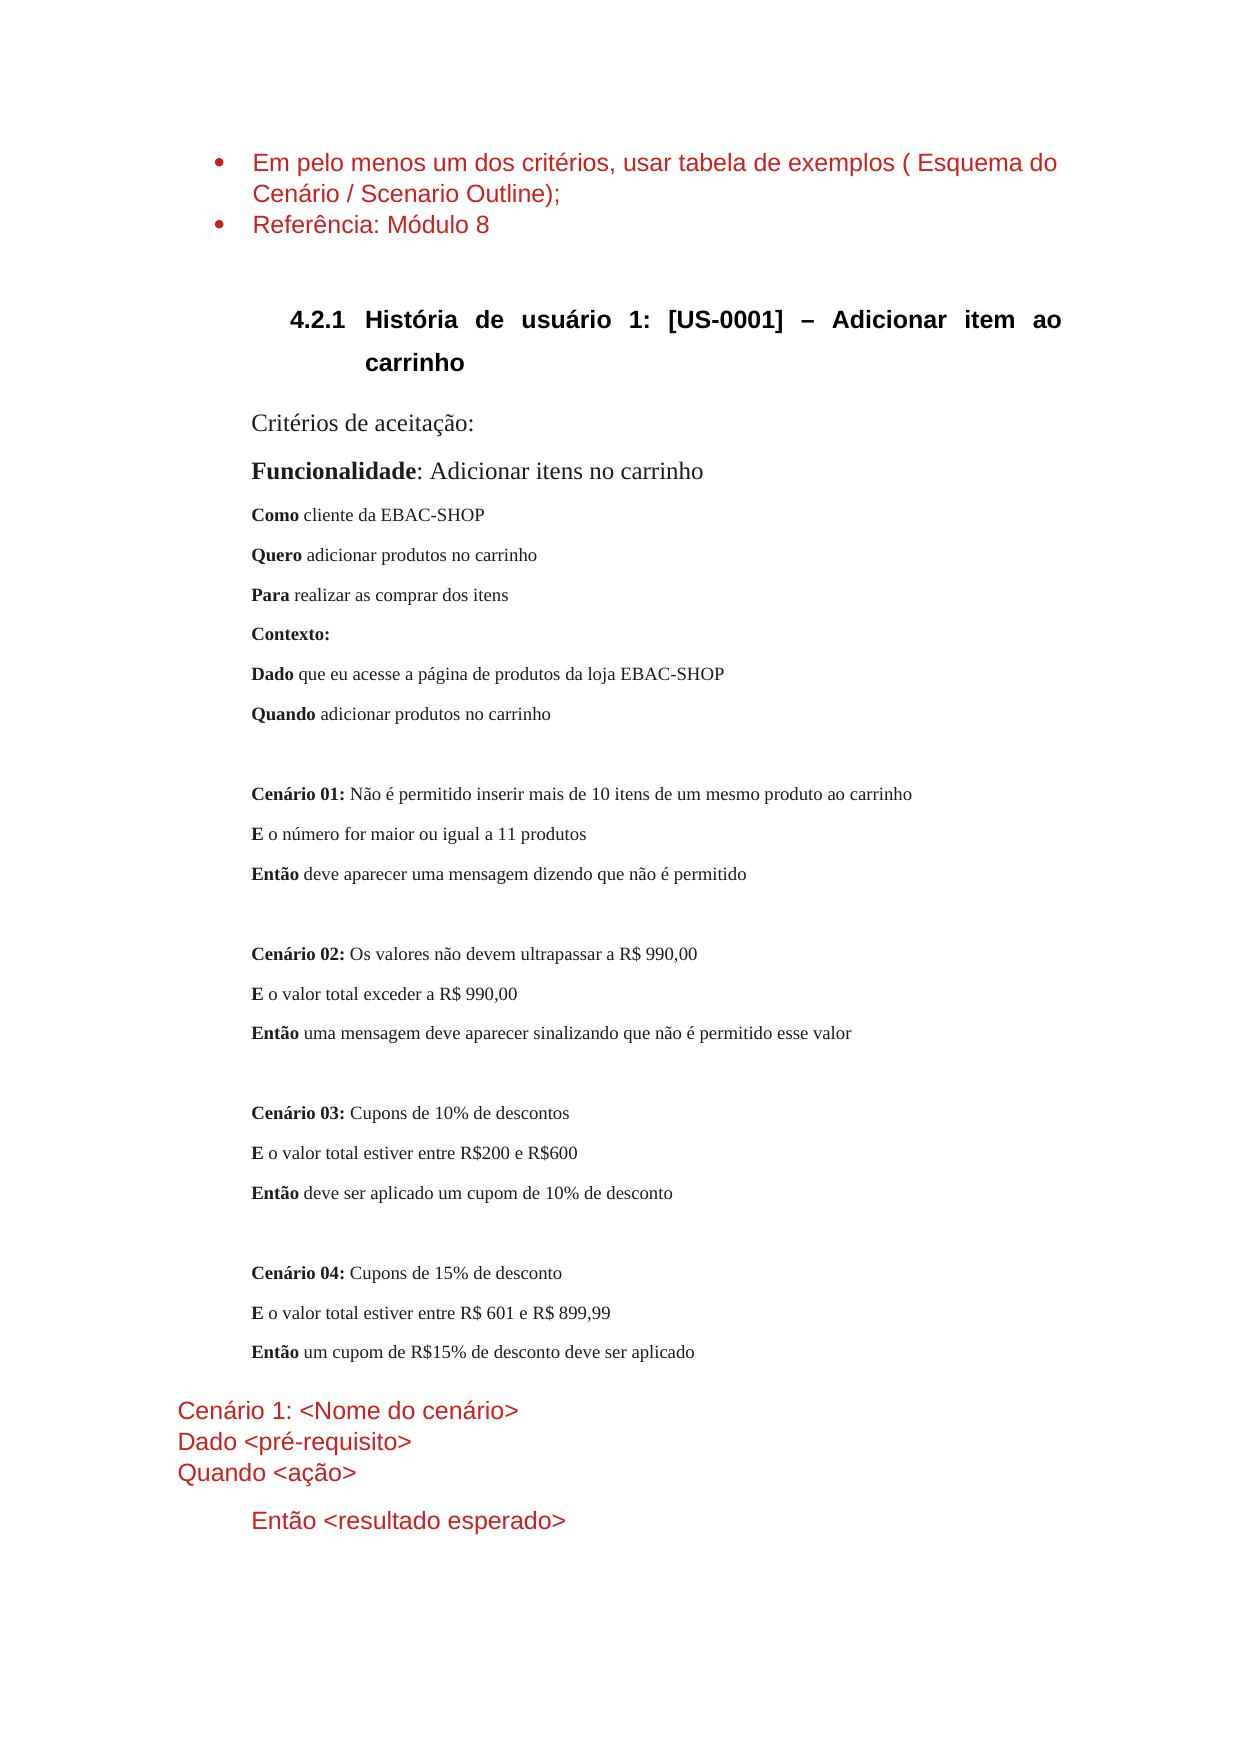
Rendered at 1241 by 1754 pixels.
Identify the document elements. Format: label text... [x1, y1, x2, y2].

text E o valor total estiver entre R$200 e R$600 [251, 1142, 1063, 1163]
text Então <resultado esperado> [251, 1506, 1063, 1535]
text Cenário 03: Cupons de 10% de descontos [251, 1102, 1063, 1124]
text Então deve ser aplicado um cupom de 10% de desconto [177, 1182, 1063, 1203]
text Dado que eu acesse a página de produtos da loja EBAC-SHOP [251, 663, 1063, 685]
text Contexto: [251, 623, 1063, 645]
text Cenário 02: Os valores não devem ultrapassar a R$ 990,00 [251, 942, 1063, 964]
text E o número for maior ou igual a 11 produtos [251, 823, 1063, 844]
text Quando adicionar produtos no carrinho [251, 703, 1063, 725]
text Cenário 01: Não é permitido inserir mais de 10 itens de um mesmo produto ao carrinho [251, 783, 1063, 804]
subtitle História de usuário 1: [US-0001] – Adicionar item ao carrinho [290, 305, 1063, 377]
text Então uma mensagem deve aparecer sinalizando que não é permitido esse valor [251, 1022, 1063, 1044]
text Então deve aparecer uma mensagem dizendo que não é permitido [251, 863, 1063, 884]
text Cenário 04: Cupons de 15% de desconto [177, 1262, 1063, 1283]
list Em pelo menos um dos critérios, usar tabela de exemplos ( Esquema do Cenário / Scenario Outline); [215, 148, 1063, 207]
text Para realizar as comprar dos itens [251, 583, 1063, 605]
text E o valor total exceder a R$ 990,00 [251, 982, 1063, 1004]
text Como cliente da EBAC-SHOP [251, 504, 1063, 525]
list Referência: Módulo 8 [215, 210, 1063, 239]
text Critérios de aceitação: [251, 408, 1063, 437]
text Então um cupom de R$15% de desconto deve ser aplicado Cenário 1: <Nome do cenário> Dado <pré-requisito> Quando <ação> [177, 1341, 1063, 1487]
text Quero adicionar produtos no carrinho [251, 543, 1063, 565]
text Funcionalidade: Adicionar itens no carrinho [251, 456, 1063, 485]
text E o valor total estiver entre R$ 601 e R$ 899,99 [177, 1302, 1063, 1323]
